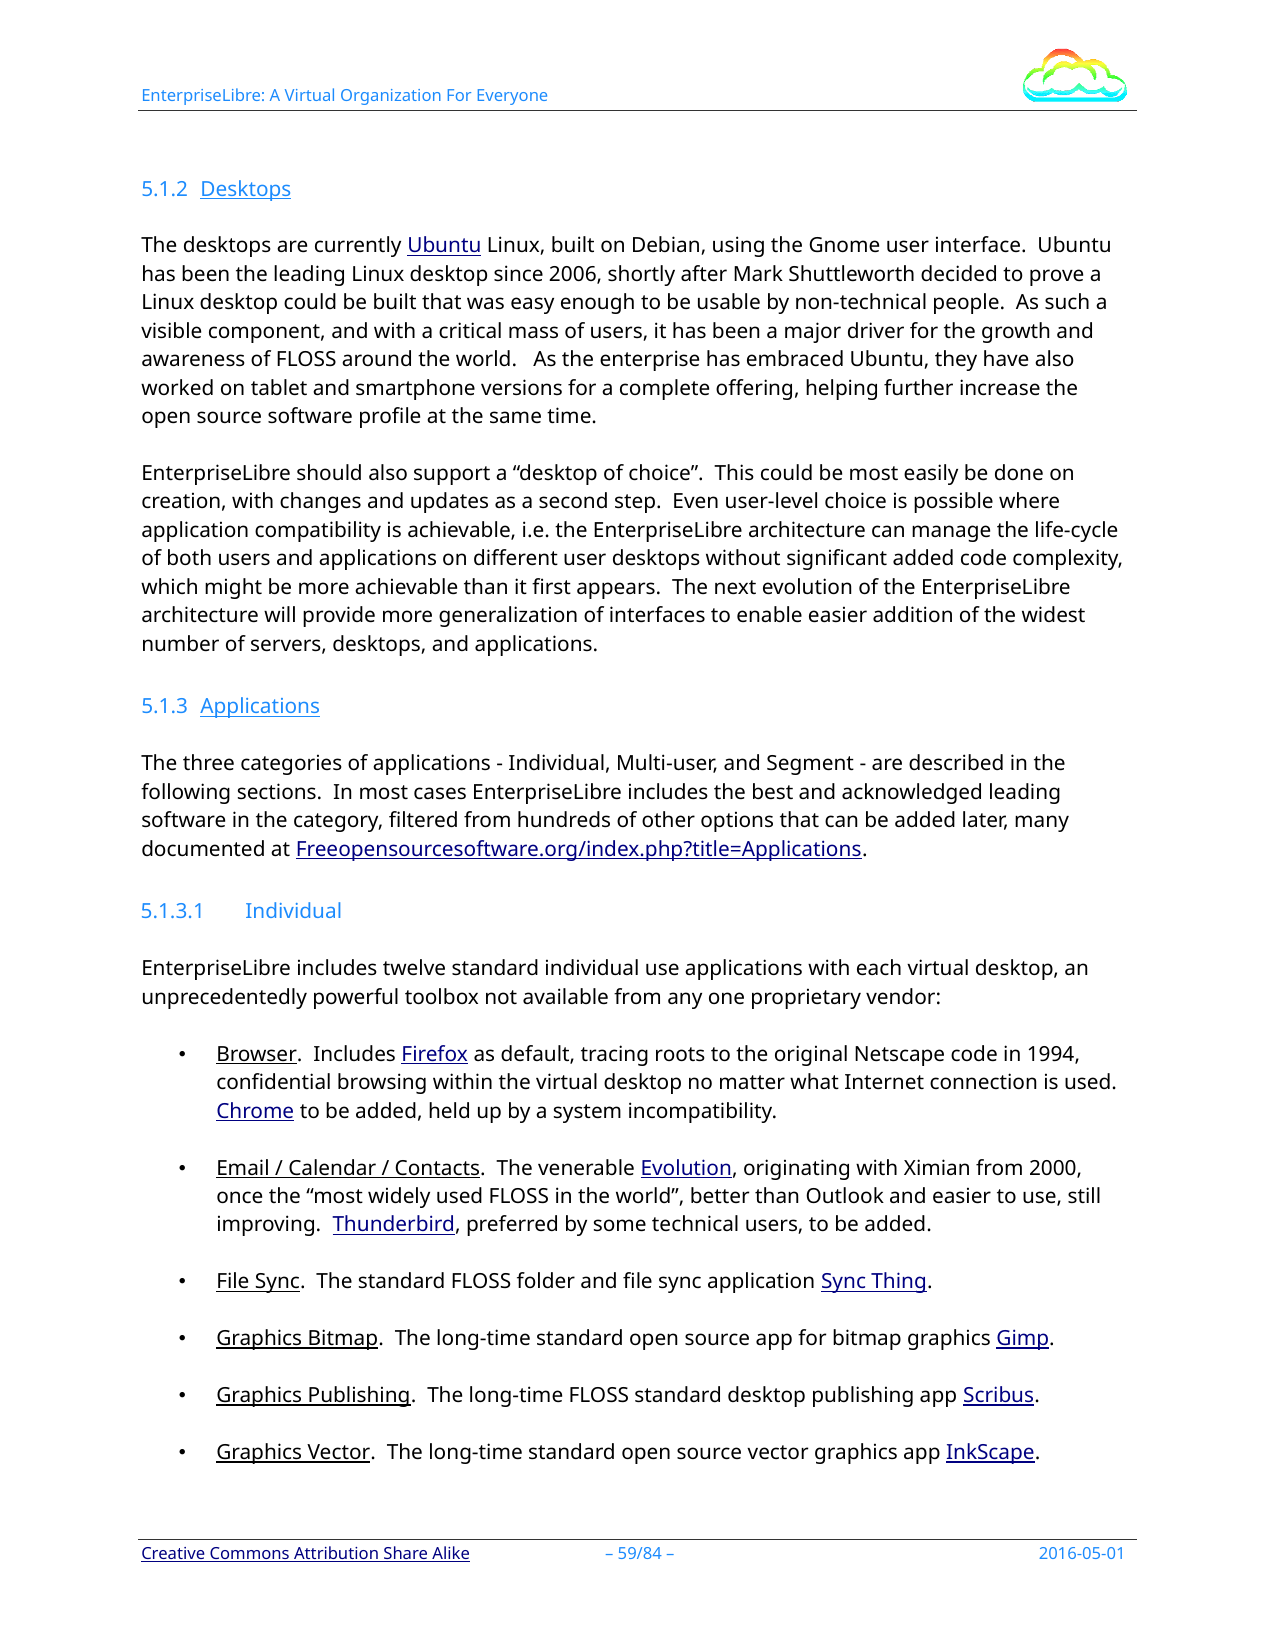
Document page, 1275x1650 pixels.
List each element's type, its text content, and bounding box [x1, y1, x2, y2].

subtitle Individual [135, 897, 1134, 925]
list File Sync. The standard FLOSS folder and file sync application Sync Thing. [178, 1266, 1134, 1295]
text The desktops are currently Ubuntu Linux, built on Debian, using the Gnome user interface. Ubuntu has been the leading Linux desktop since 2006, shortly after Mark Shuttleworth decided to prove a Linux desktop could be built that was easy enough to be usable by non-technical people. As such a visible component, and with a critical mass of users, it has been a major driver for the growth and awareness of FLOSS around the world. As the enterprise has embraced Ubuntu, they have also worked on tablet and smartphone versions for a complete offering, helping further increase the open source software profile at the same time. [141, 231, 1134, 430]
list Browser. Includes Firefox as default, tracing roots to the original Netscape code in 1994, confidential browsing within the virtual desktop no matter what Internet connection is used. Chrome to be added, held up by a system incompatibility. [178, 1039, 1134, 1124]
subtitle Desktops [141, 174, 1134, 202]
picture [1022, 47, 1128, 102]
list Graphics Vector. The long-time standard open source vector graphics app InkScape. [178, 1437, 1134, 1465]
list Graphics Publishing. The long-time FLOSS standard desktop publishing app Scribus. [178, 1380, 1134, 1408]
list Email / Calendar / Contacts. The venerable Evolution, originating with Ximian from 2000, once the “most widely used FLOSS in the world”, better than Outlook and easier to use, still improving. Thunderbird, preferred by some technical users, to be added. [178, 1153, 1134, 1238]
text The three categories of applications - Individual, Multi-user, and Segment - are described in the following sections. In most cases EnterpriseLibre includes the best and acknowledged leading software in the category, filtered from hundreds of other options that can be added later, many documented at Freeopensourcesoftware.org/index.php?title=Applications. [141, 748, 1134, 862]
text EnterpriseLibre includes twelve standard individual use applications with each virtual desktop, an unprecedentedly powerful toolbox not available from any one proprietary vendor: [141, 953, 1134, 1010]
list Graphics Bitmap. The long-time standard open source app for bitmap graphics Gimp. [178, 1323, 1134, 1352]
text EnterpriseLibre should also support a “desktop of choice”. This could be most easily be done on creation, with changes and updates as a second step. Even user-level choice is possible where application compatibility is achievable, i.e. the EnterpriseLibre architecture can manage the life-cycle of both users and applications on different user desktops without significant added code complexity, which might be more achievable than it first appears. The next evolution of the EnterpriseLibre architecture will provide more generalization of interfaces to enable easier addition of the widest number of servers, desktops, and applications. [141, 458, 1134, 657]
subtitle Applications [141, 692, 1134, 720]
